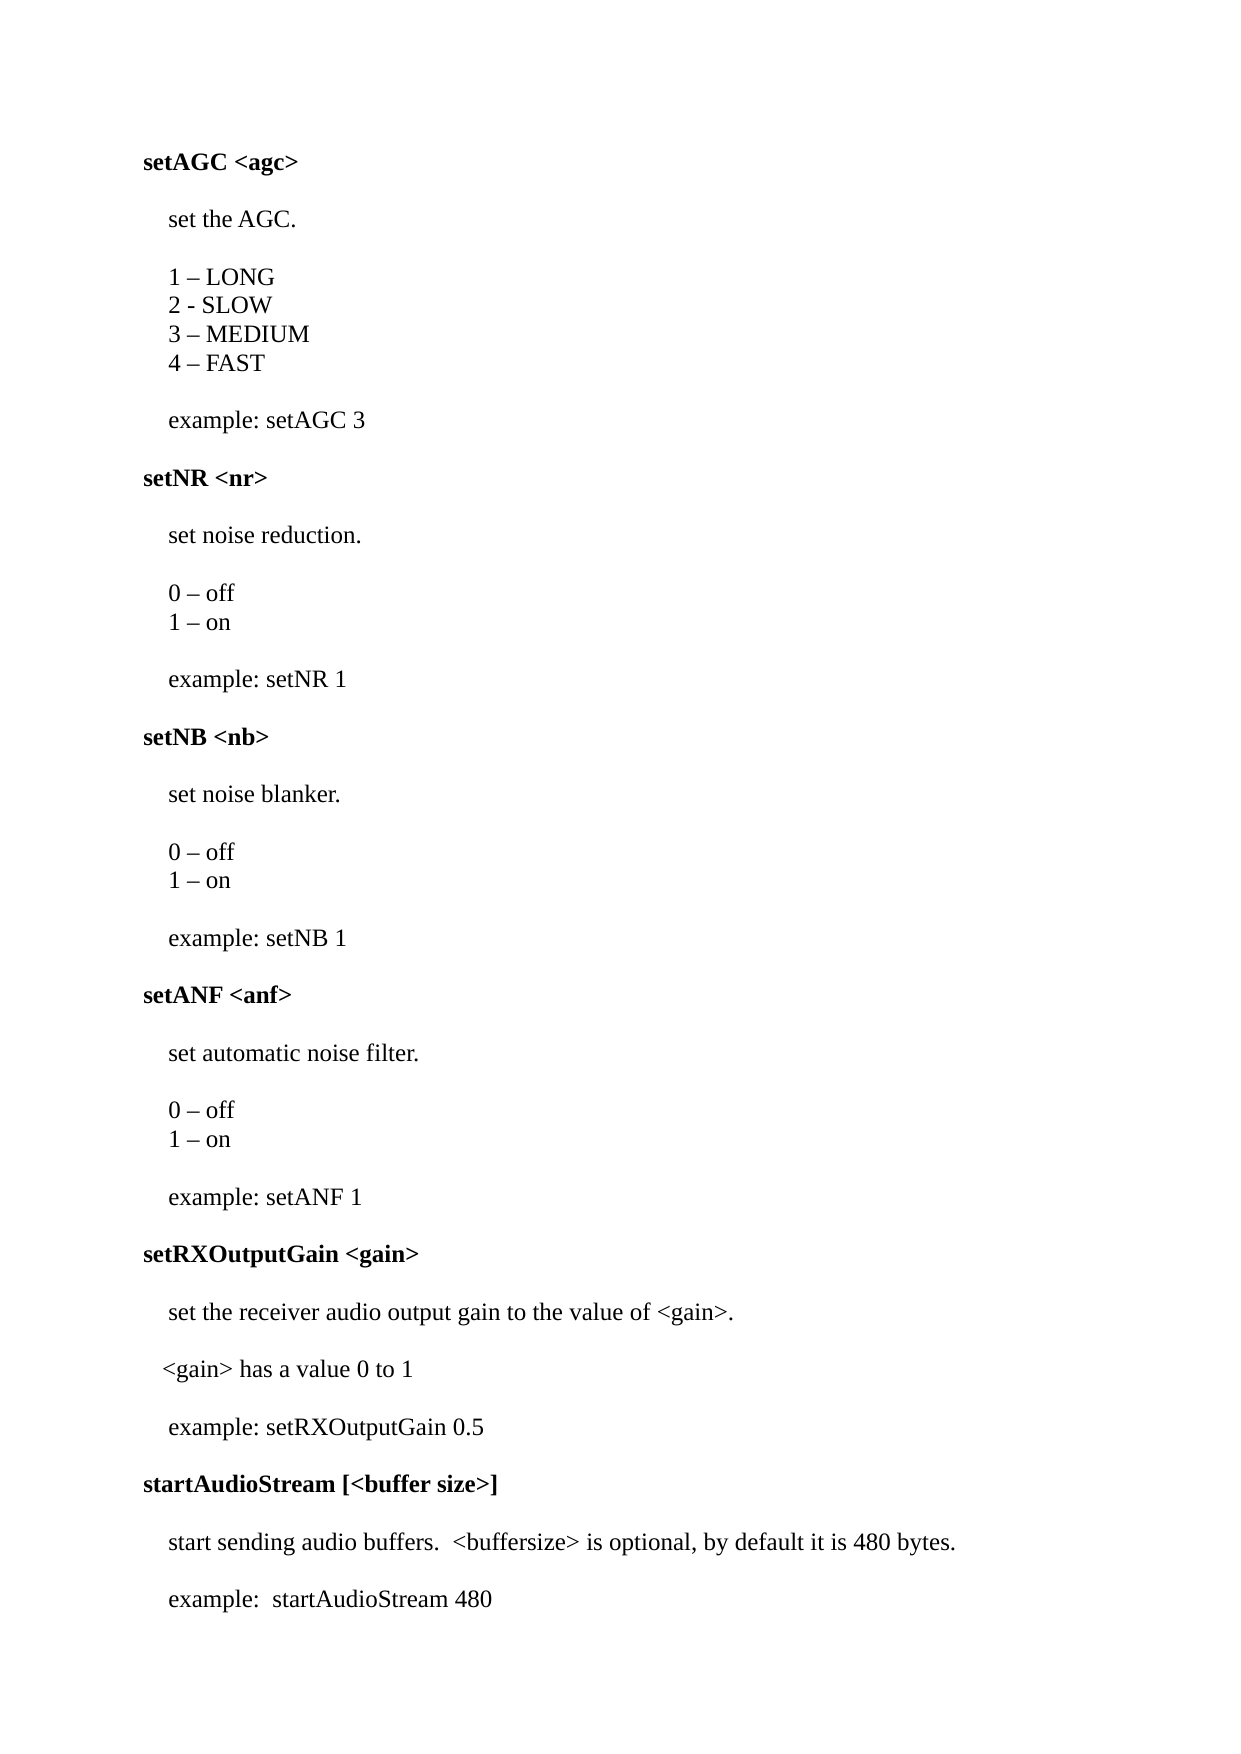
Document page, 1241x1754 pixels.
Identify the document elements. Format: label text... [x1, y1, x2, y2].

text example: setNR 1 [118, 664, 1122, 693]
text 0 – off [118, 1096, 1122, 1124]
text 0 – off [118, 837, 1122, 866]
text setANF <anf> [118, 981, 1122, 1009]
text 2 - SLOW [118, 291, 1122, 319]
text 1 – on [118, 866, 1122, 894]
text startAudioStream [<buffer size>] [118, 1469, 1122, 1498]
text setNB <nb> [118, 722, 1122, 751]
text 1 – on [118, 1124, 1122, 1153]
text 4 – FAST [118, 348, 1122, 377]
text set noise blanker. [118, 779, 1122, 808]
text example: setANF 1 [118, 1182, 1122, 1211]
text <gain> has a value 0 to 1 [118, 1354, 1122, 1383]
text set the receiver audio output gain to the value of <gain>. [118, 1297, 1122, 1326]
text example: startAudioStream 480 [118, 1584, 1122, 1613]
text start sending audio buffers. <buffersize> is optional, by default it is 480 bytes. [118, 1527, 1122, 1556]
text setRXOutputGain <gain> [118, 1239, 1122, 1268]
text set the AGC. [118, 204, 1122, 233]
text setNR <nr> [118, 463, 1122, 492]
text example: setNB 1 [118, 923, 1122, 952]
text example: setRXOutputGain 0.5 [118, 1412, 1122, 1441]
text setAGC <agc> [118, 147, 1122, 176]
text set automatic noise filter. [118, 1038, 1122, 1067]
text 1 – LONG [118, 262, 1122, 291]
text 1 – on [118, 607, 1122, 636]
text 0 – off [118, 578, 1122, 607]
text 3 – MEDIUM [118, 319, 1122, 348]
text example: setAGC 3 [118, 406, 1122, 434]
text set noise reduction. [118, 521, 1122, 549]
